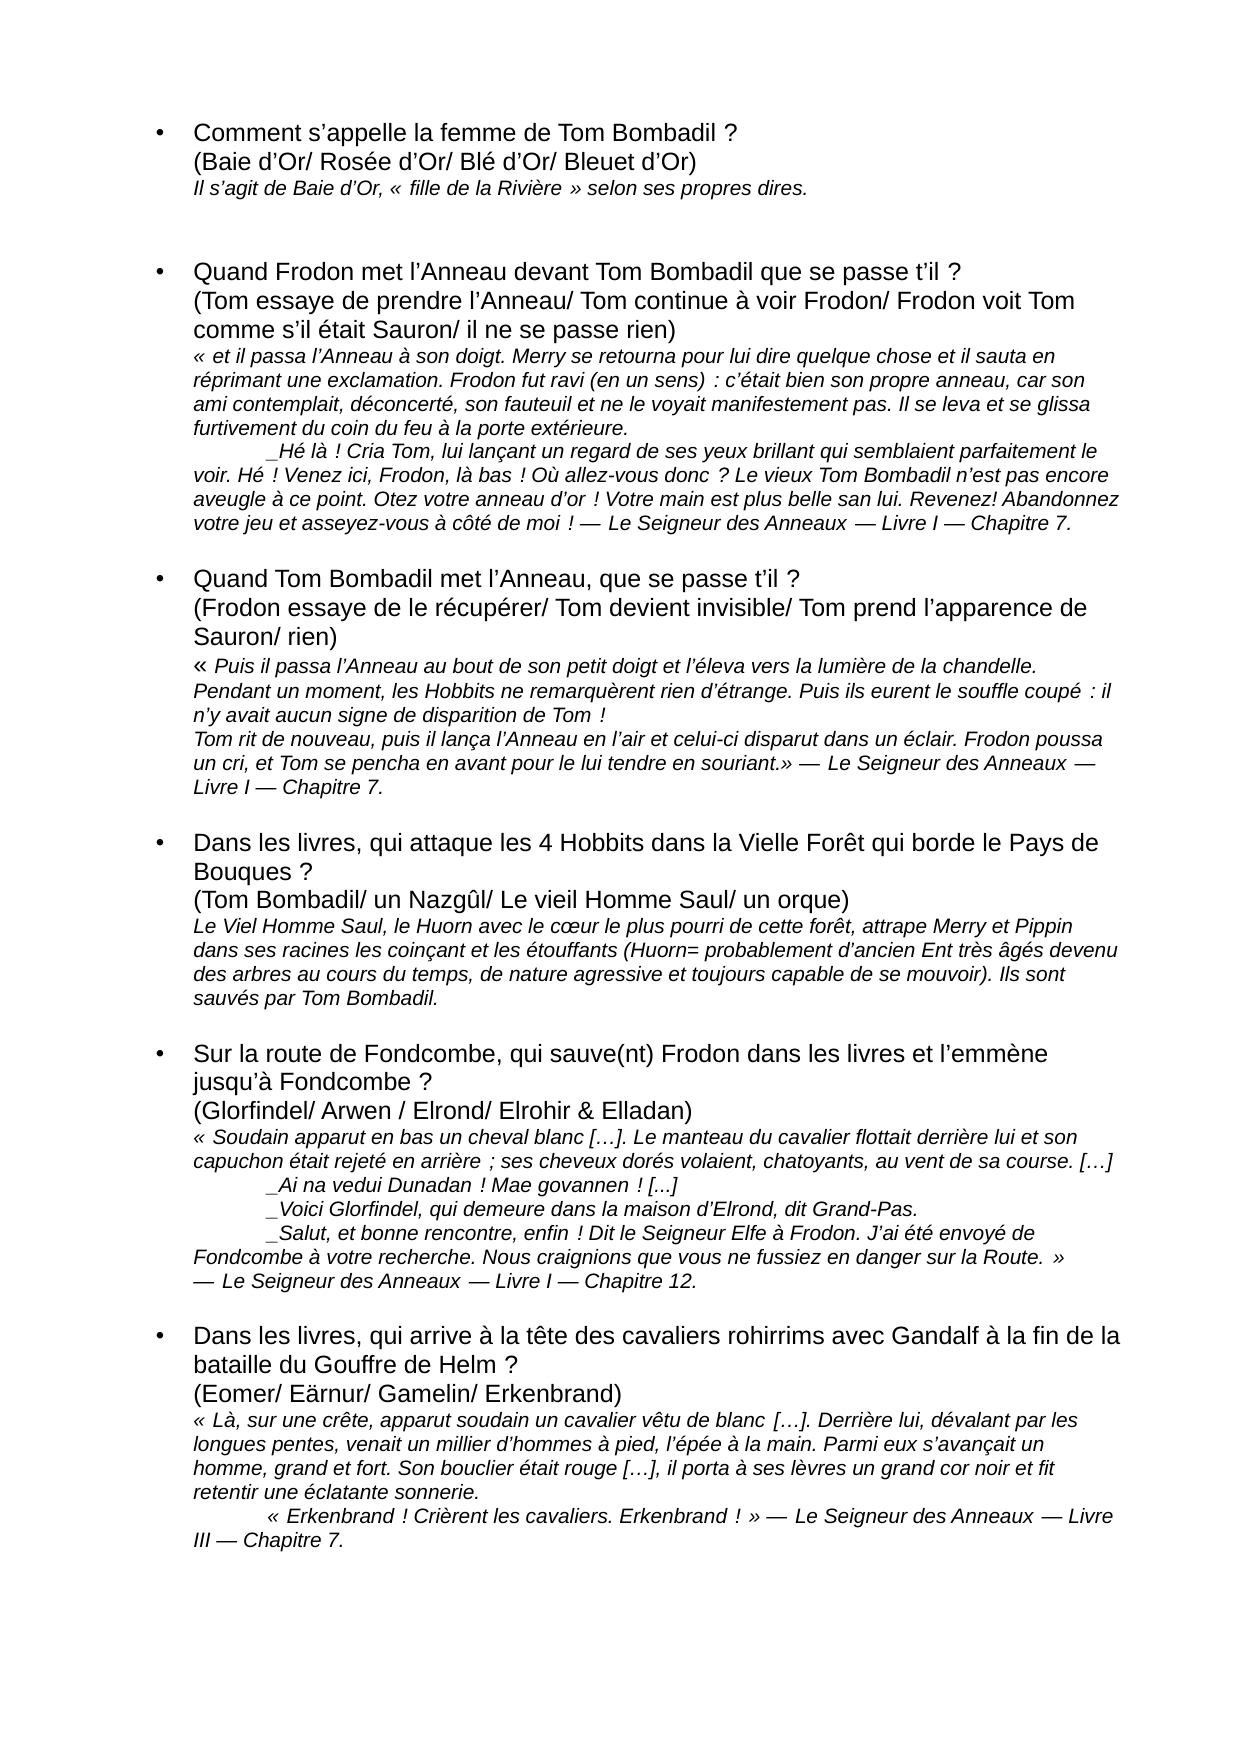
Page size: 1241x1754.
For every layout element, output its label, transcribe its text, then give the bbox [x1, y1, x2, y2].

list Dans les livres, qui attaque les 4 Hobbits dans la Vielle Forêt qui borde le Pays de Bouques ? (Tom Bombadil/ un Nazgûl/ Le vieil Homme Saul/ un orque) Le Viel Homme Saul, le Huorn avec le cœur le plus pourri de cette forêt, attrape Merry et Pippin dans ses racines les coinçant et les étouffants (Huorn= probablement d’ancien Ent très âgés devenu des arbres au cours du temps, de nature agressive et toujours capable de se mouvoir). Ils sont sauvés par Tom Bombadil. [156, 828, 1122, 1038]
list Dans les livres, qui arrive à la tête des cavaliers rohirrims avec Gandalf à la fin de la bataille du Gouffre de Helm ? (Eomer/ Eärnur/ Gamelin/ Erkenbrand) « Là, sur une crête, apparut soudain un cavalier vêtu de blanc […]. Derrière lui, dévalant par les longues pentes, venait un millier d’hommes à pied, l’épée à la main. Parmi eux s’avançait un homme, grand et fort. Son bouclier était rouge […], il porta à ses lèvres un grand cor noir et fit retentir une éclatante sonnerie. « Erkenbrand ! Crièrent les cavaliers. Erkenbrand ! » — Le Seigneur des Anneaux — Livre III — Chapitre 7. [156, 1321, 1122, 1580]
list Sur la route de Fondcombe, qui sauve(nt) Frodon dans les livres et l’emmène jusqu’à Fondcombe ? (Glorfindel/ Arwen / Elrond/ Elrohir & Elladan) « Soudain apparut en bas un cheval blanc […]. Le manteau du cavalier flottait derrière lui et son capuchon était rejeté en arrière ; ses cheveux dorés volaient, chatoyants, au vent de sa course. […] _Ai na vedui Dunadan ! Mae govannen ! [...] _Voici Glorfindel, qui demeure dans la maison d’Elrond, dit Grand-Pas. _Salut, et bonne rencontre, enfin ! Dit le Seigneur Elfe à Frodon. J’ai été envoyé de Fondcombe à votre recherche. Nous craignions que vous ne fussiez en danger sur la Route. » — Le Seigneur des Anneaux — Livre I — Chapitre 12. [156, 1038, 1122, 1321]
list Comment s’appelle la femme de Tom Bombadil ? (Baie d’Or/ Rosée d’Or/ Blé d’Or/ Bleuet d’Or) Il s’agit de Baie d’Or, « fille de la Rivière » selon ses propres dires. [156, 118, 1122, 228]
list Quand Tom Bombadil met l’Anneau, que se passe t’il ? (Frodon essaye de le récupérer/ Tom devient invisible/ Tom prend l’apparence de Sauron/ rien) « Puis il passa l’Anneau au bout de son petit doigt et l’éleva vers la lumière de la chandelle. Pendant un moment, les Hobbits ne remarquèrent rien d’étrange. Puis ils eurent le souffle coupé : il n’y avait aucun signe de disparition de Tom ! Tom rit de nouveau, puis il lança l’Anneau en l’air et celui-ci disparut dans un éclair. Frodon poussa un cri, et Tom se pencha en avant pour le lui tendre en souriant.» — Le Seigneur des Anneaux — Livre I — Chapitre 7. [156, 564, 1122, 828]
list Quand Frodon met l’Anneau devant Tom Bombadil que se passe t’il ? (Tom essaye de prendre l’Anneau/ Tom continue à voir Frodon/ Frodon voit Tom comme s’il était Sauron/ il ne se passe rien) « et il passa l’Anneau à son doigt. Merry se retourna pour lui dire quelque chose et il sauta en réprimant une exclamation. Frodon fut ravi (en un sens) : c’était bien son propre anneau, car son ami contemplait, déconcerté, son fauteuil et ne le voyait manifestement pas. Il se leva et se glissa furtivement du coin du feu à la porte extérieure. _Hé là ! Cria Tom, lui lançant un regard de ses yeux brillant qui semblaient parfaitement le voir. Hé ! Venez ici, Frodon, là bas ! Où allez-vous donc ? Le vieux Tom Bombadil n’est pas encore aveugle à ce point. Otez votre anneau d’or ! Votre main est plus belle san lui. Revenez! Abandonnez votre jeu et asseyez-vous à côté de moi ! — Le Seigneur des Anneaux — Livre I — Chapitre 7. [156, 257, 1122, 564]
